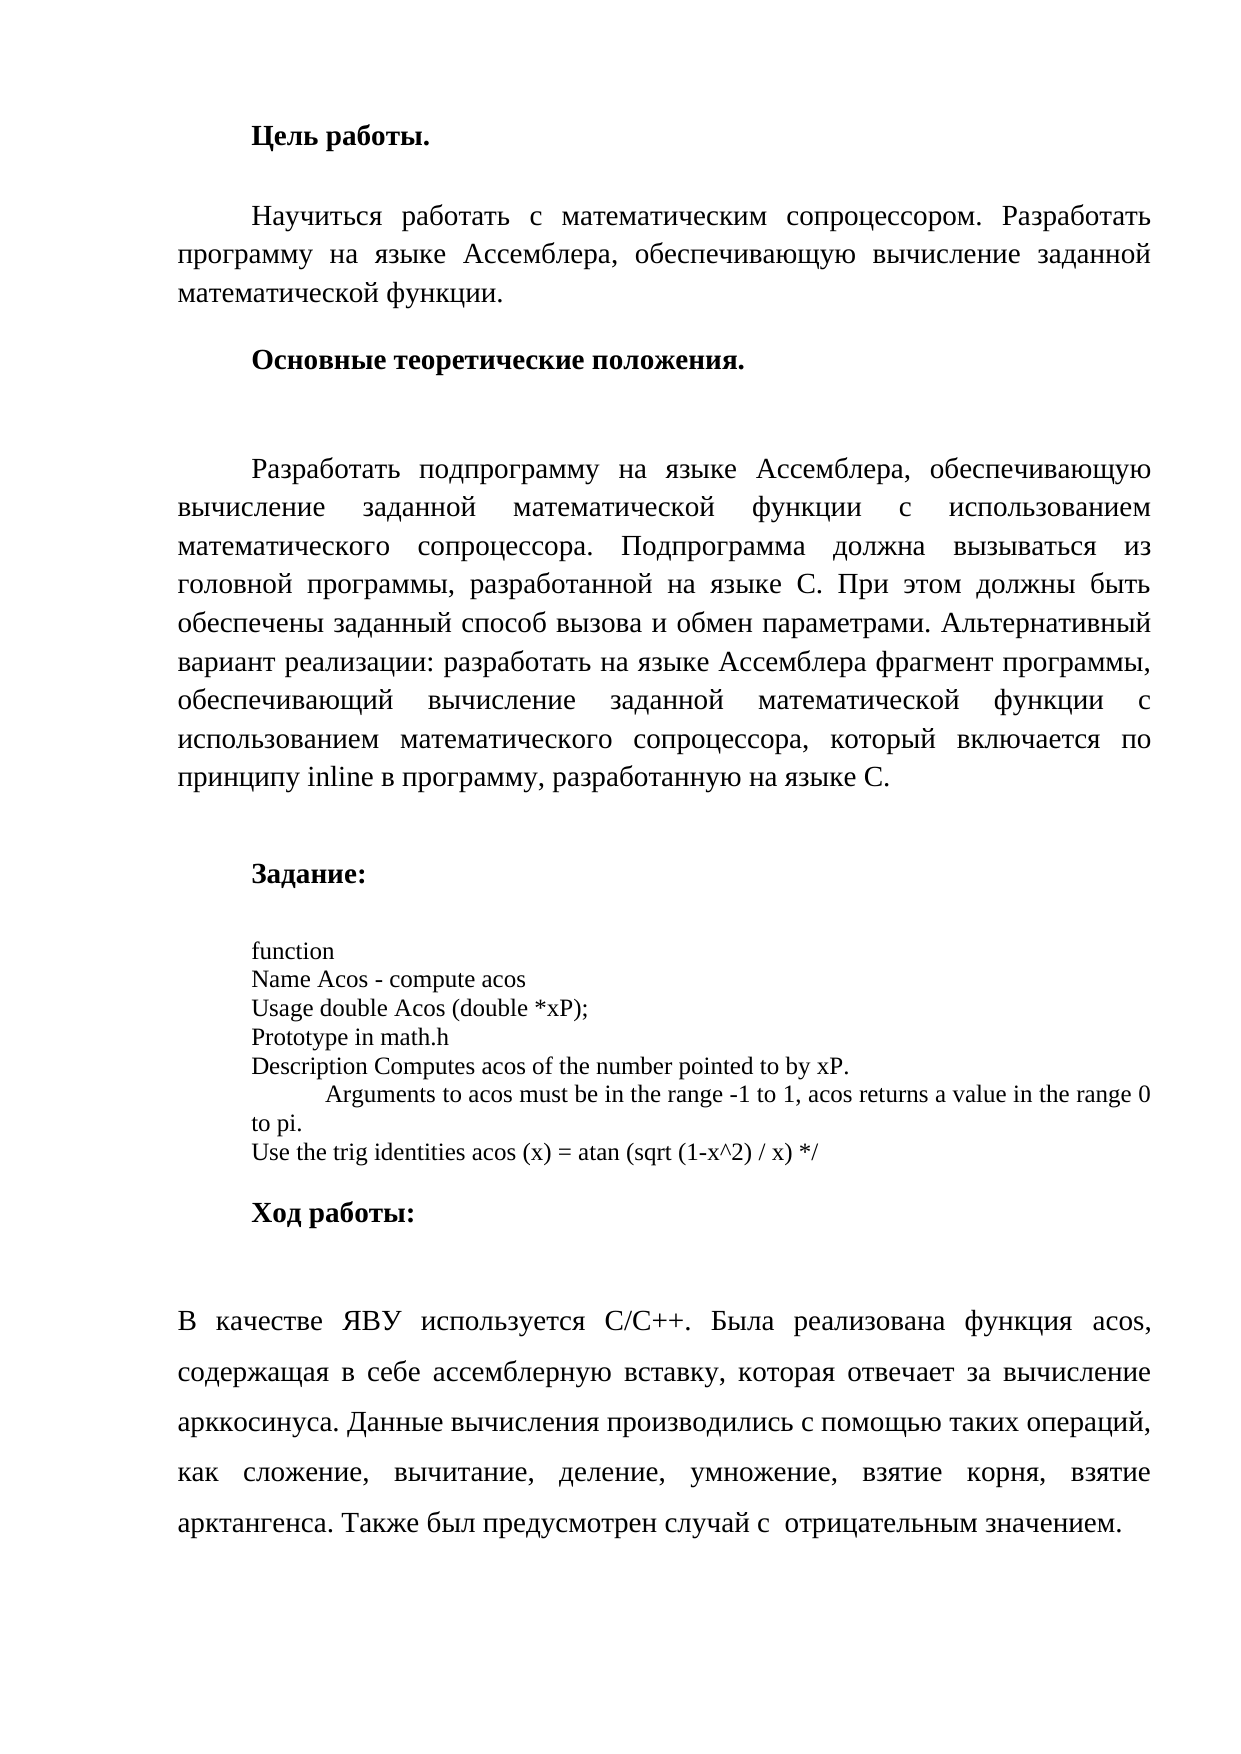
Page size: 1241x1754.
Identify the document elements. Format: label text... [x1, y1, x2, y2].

text Usage double Acos (double *xP); [177, 993, 1152, 1022]
text Ход работы: [177, 1195, 1152, 1228]
text Name Acos - compute acos [177, 964, 1152, 993]
text Prototype in math.h [177, 1022, 1152, 1051]
text Цель работы. [177, 118, 1152, 152]
text Description Computes acos of the number pointed to by xP. [177, 1051, 1152, 1079]
text Arguments to acos must be in the range -1 to 1, acos returns a value in the range 0 to pi. [251, 1079, 1152, 1137]
text Научиться работать с математическим сопроцессором. Разработать программу на языке Ассемблера, обеспечивающую вычисление заданной математической функции. [177, 198, 1152, 308]
text function [177, 936, 1152, 964]
text Основные теоретические положения. [177, 342, 1152, 376]
text Разработать подпрограмму на языке Ассемблера, обеспечивающую вычисление заданной математической функции с использованием математического сопроцессора. Подпрограмма должна вызываться из головной программы, разработанной на языке С. При этом должны быть обеспечены заданный способ вызова и обмен параметрами. Альтернативный вариант реализации: разработать на языке Ассемблера фрагмент программы, обеспечивающий вычисление заданной математической функции с использованием математического сопроцессора, который включается по принципу inline в программу, разработанную на языке С. [177, 451, 1152, 793]
text В качестве ЯВУ используется С/С++. Была реализована функция acos, содержащая в себе ассемблерную вставку, которая отвечает за вычисление арккосинуса. Данные вычисления производились с помощью таких операций, как сложение, вычитание, деление, умножение, взятие корня, взятие арктангенса. Также был предусмотрен случай с отрицательным значением. [177, 1303, 1152, 1538]
text Задание: [177, 856, 1152, 890]
text Use the trig identities acos (x) = atan (sqrt (1-x^2) / x) */ [177, 1137, 1152, 1166]
